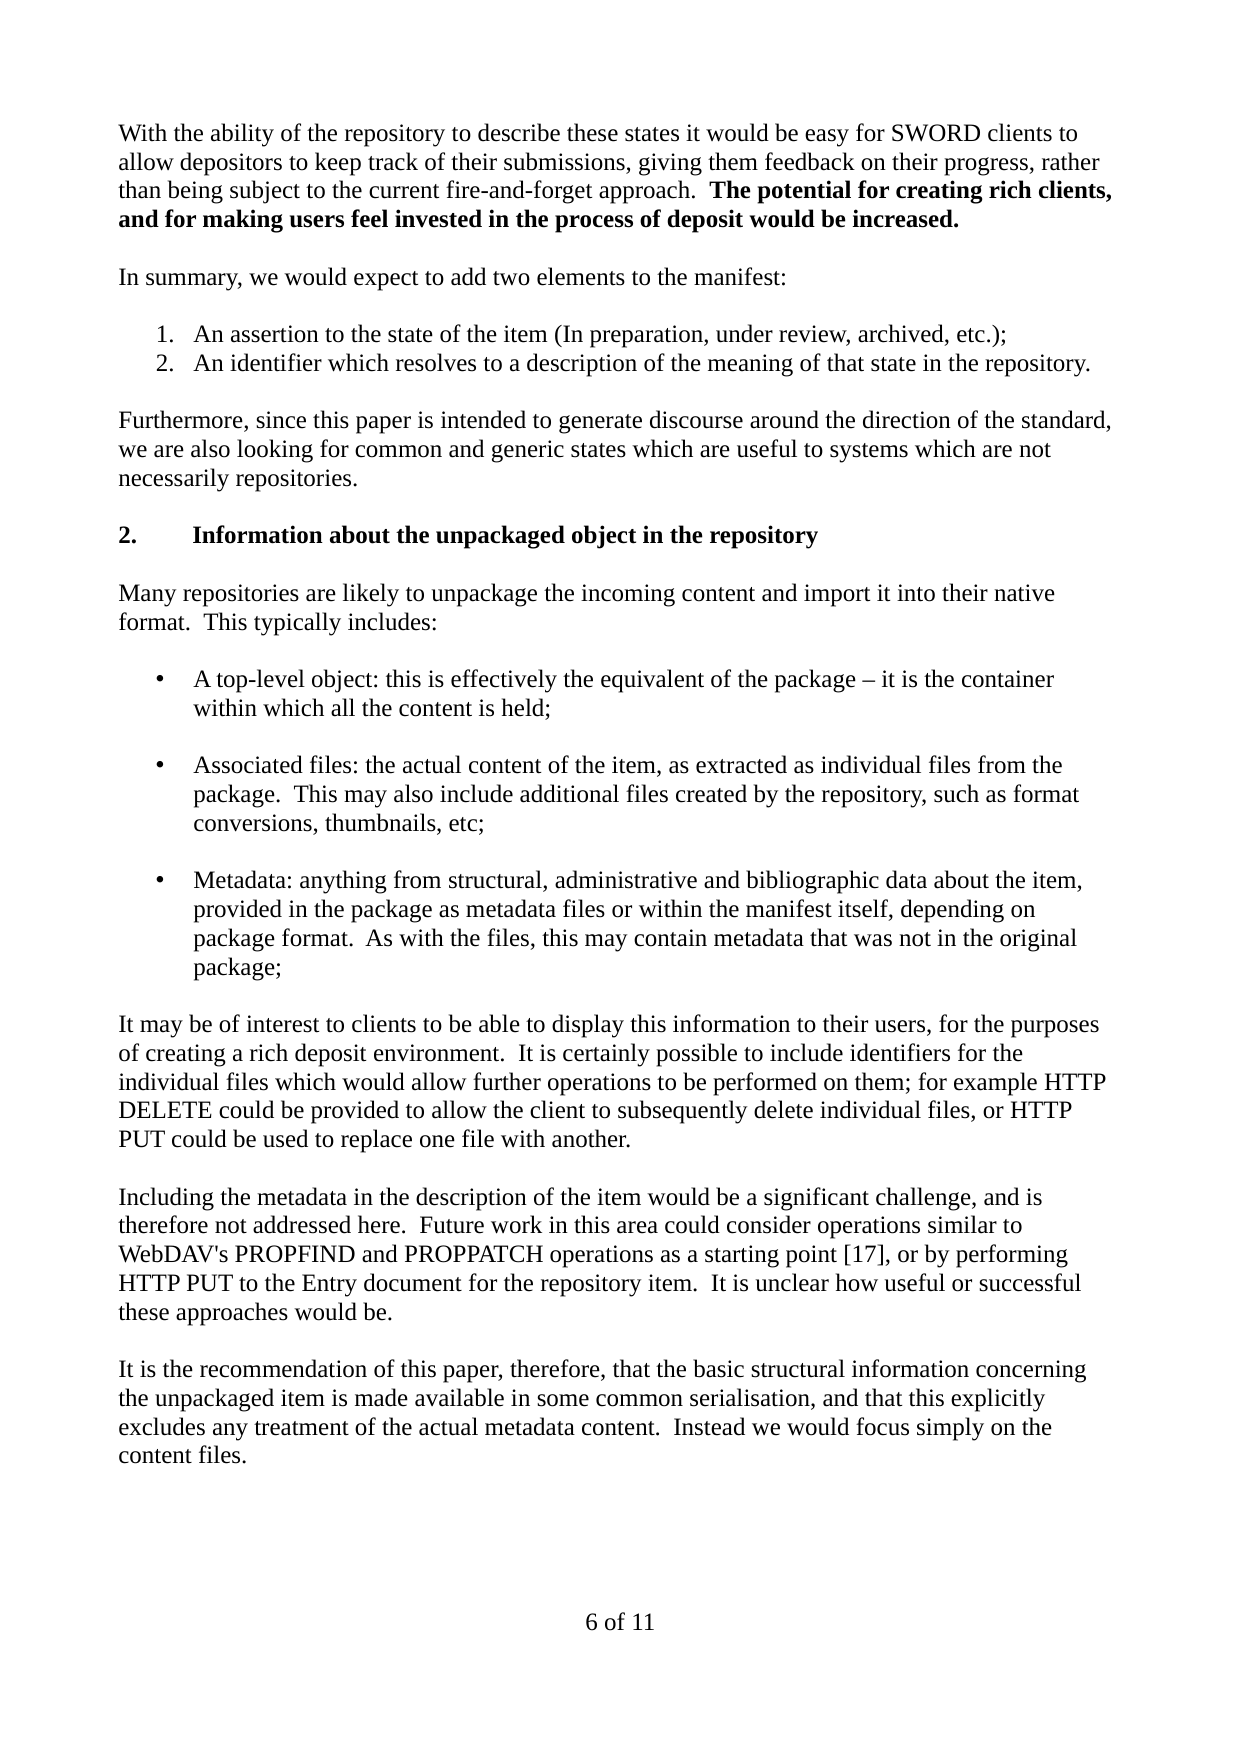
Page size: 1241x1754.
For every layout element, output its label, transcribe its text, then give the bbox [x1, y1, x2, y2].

text 2. Information about the unpackaged object in the repository [118, 521, 1122, 549]
text It may be of interest to clients to be able to display this information to their users, for the purposes of creating a rich deposit environment. It is certainly possible to include identifiers for the individual files which would allow further operations to be performed on them; for example HTTP DELETE could be provided to allow the client to subsequently delete individual files, or HTTP PUT could be used to replace one file with another. [118, 1009, 1122, 1153]
list Metadata: anything from structural, administrative and bibliographic data about the item, provided in the package as metadata files or within the manifest itself, depending on package format. As with the files, this may contain metadata that was not in the original package; [156, 866, 1122, 981]
list A top-level object: this is effectively the equivalent of the package – it is the container within which all the content is held; [156, 664, 1122, 722]
list An identifier which resolves to a description of the meaning of that state in the repository. [156, 348, 1122, 377]
text In summary, we would expect to add two elements to the manifest: [118, 262, 1122, 291]
text Many repositories are likely to unpackage the incoming content and import it into their native format. This typically includes: [118, 578, 1122, 636]
list An assertion to the state of the item (In preparation, under review, archived, etc.); [156, 319, 1122, 348]
text Including the metadata in the description of the item would be a significant challenge, and is therefore not addressed here. Future work in this area could consider operations similar to WebDAV's PROPFIND and PROPPATCH operations as a starting point [17], or by performing HTTP PUT to the Entry document for the repository item. It is unclear how useful or successful these approaches would be. [118, 1182, 1122, 1326]
list Associated files: the actual content of the item, as extracted as individual files from the package. This may also include additional files created by the repository, such as format conversions, thumbnails, etc; [156, 751, 1122, 837]
text It is the recommendation of this paper, therefore, that the basic structural information concerning the unpackaged item is made available in some common serialisation, and that this explicitly excludes any treatment of the actual metadata content. Instead we would focus simply on the content files. [118, 1354, 1122, 1469]
text Furthermore, since this paper is intended to generate discourse around the direction of the standard, we are also looking for common and generic states which are useful to systems which are not necessarily repositories. [118, 406, 1122, 492]
text With the ability of the repository to describe these states it would be easy for SWORD clients to allow depositors to keep track of their submissions, giving them feedback on their progress, rather than being subject to the current fire-and-forget approach. The potential for creating rich clients, and for making users feel invested in the process of deposit would be increased. [118, 118, 1122, 233]
